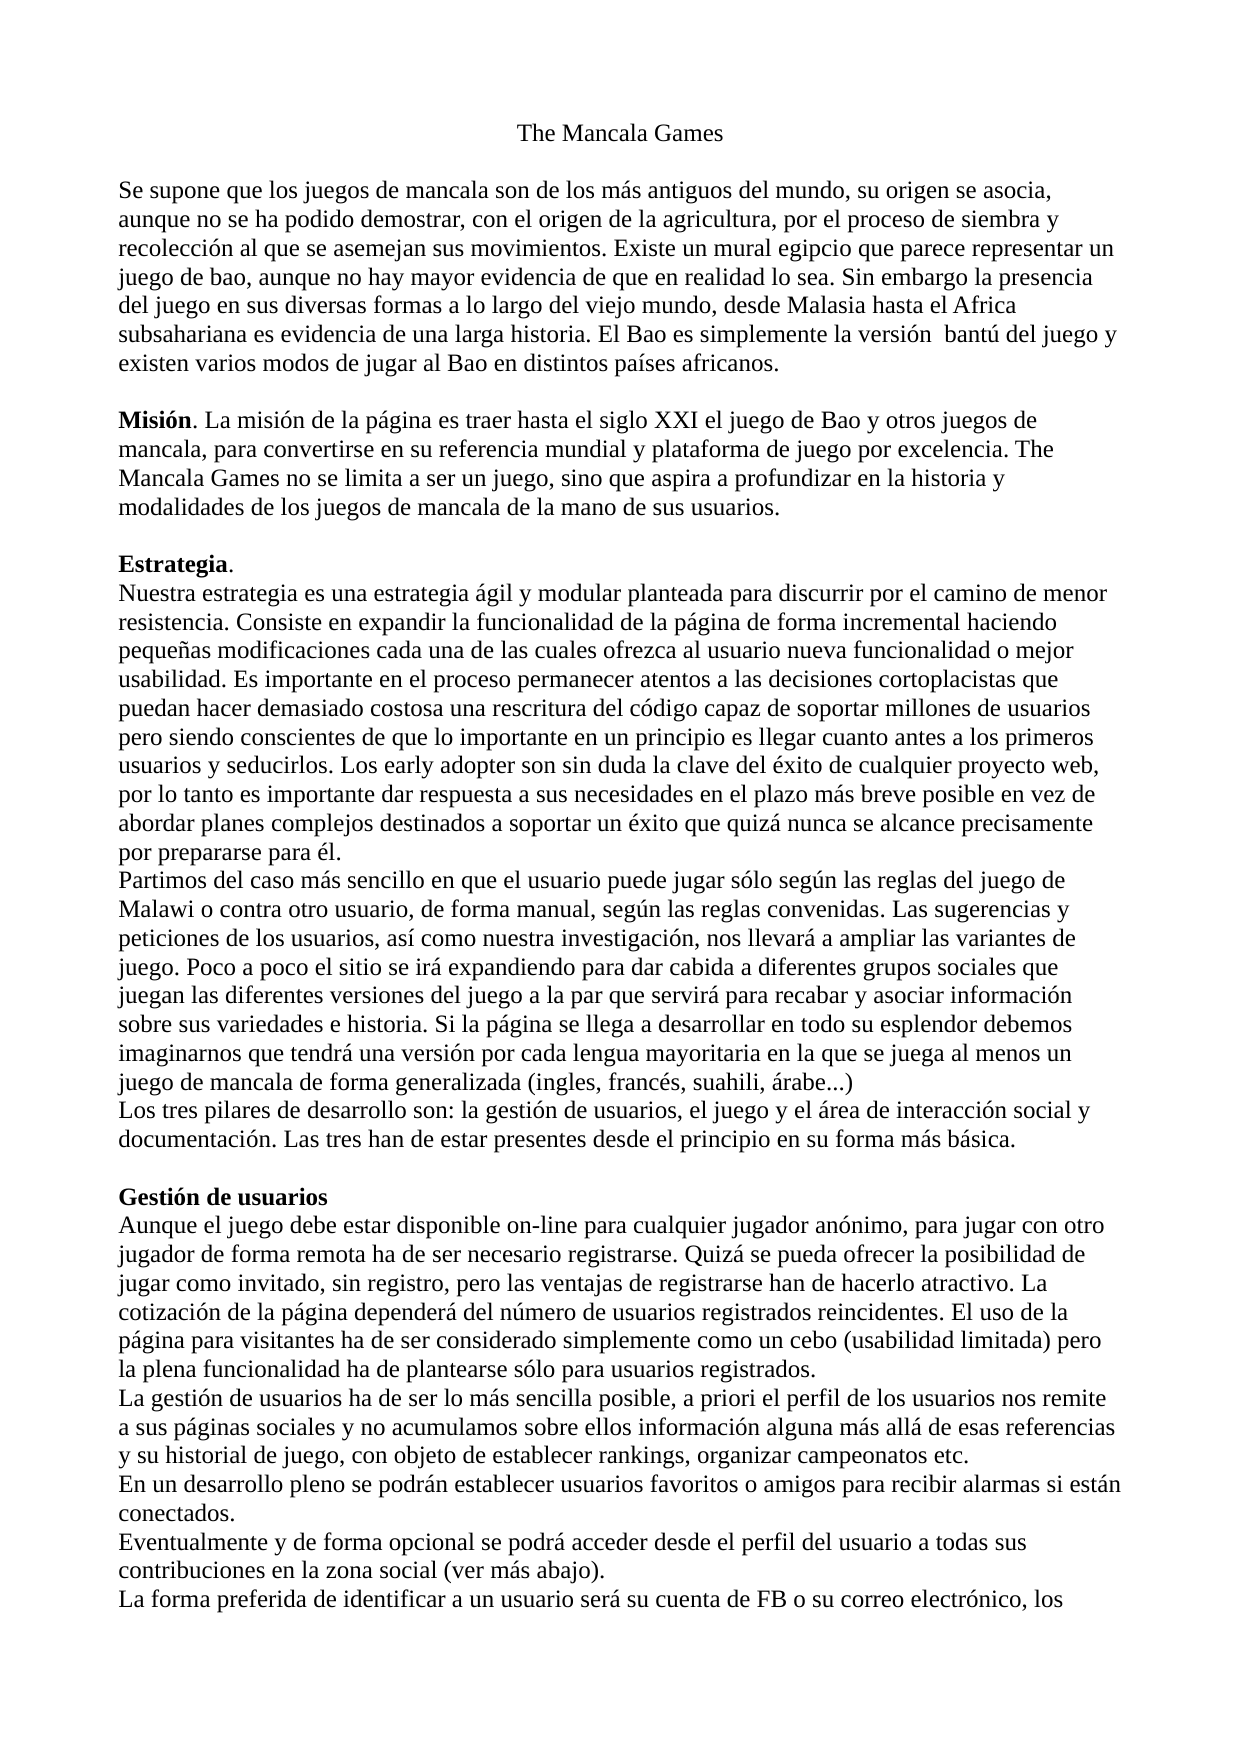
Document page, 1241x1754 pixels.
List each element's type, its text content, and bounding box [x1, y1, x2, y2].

text Nuestra estrategia es una estrategia ágil y modular planteada para discurrir por el camino de menor resistencia. Consiste en expandir la funcionalidad de la página de forma incremental haciendo pequeñas modificaciones cada una de las cuales ofrezca al usuario nueva funcionalidad o mejor usabilidad. Es importante en el proceso permanecer atentos a las decisiones cortoplacistas que puedan hacer demasiado costosa una rescritura del código capaz de soportar millones de usuarios pero siendo conscientes de que lo importante en un principio es llegar cuanto antes a los primeros usuarios y seducirlos. Los early adopter son sin duda la clave del éxito de cualquier proyecto web, por lo tanto es importante dar respuesta a sus necesidades en el plazo más breve posible en vez de abordar planes complejos destinados a soportar un éxito que quizá nunca se alcance precisamente por prepararse para él. [118, 578, 1122, 866]
text La gestión de usuarios ha de ser lo más sencilla posible, a priori el perfil de los usuarios nos remite a sus páginas sociales y no acumulamos sobre ellos información alguna más allá de esas referencias y su historial de juego, con objeto de establecer rankings, organizar campeonatos etc. [118, 1383, 1122, 1469]
text The Mancala Games [118, 118, 1122, 147]
text Estrategia. [118, 549, 1122, 578]
text Aunque el juego debe estar disponible on-line para cualquier jugador anónimo, para jugar con otro jugador de forma remota ha de ser necesario registrarse. Quizá se pueda ofrecer la posibilidad de jugar como invitado, sin registro, pero las ventajas de registrarse han de hacerlo atractivo. La cotización de la página dependerá del número de usuarios registrados reincidentes. El uso de la página para visitantes ha de ser considerado simplemente como un cebo (usabilidad limitada) pero la plena funcionalidad ha de plantearse sólo para usuarios registrados. [118, 1211, 1122, 1383]
text Misión. La misión de la página es traer hasta el siglo XXI el juego de Bao y otros juegos de mancala, para convertirse en su referencia mundial y plataforma de juego por excelencia. The Mancala Games no se limita a ser un juego, sino que aspira a profundizar en la historia y modalidades de los juegos de mancala de la mano de sus usuarios. [118, 406, 1122, 521]
text Gestión de usuarios [118, 1182, 1122, 1211]
text Partimos del caso más sencillo en que el usuario puede jugar sólo según las reglas del juego de Malawi o contra otro usuario, de forma manual, según las reglas convenidas. Las sugerencias y peticiones de los usuarios, así como nuestra investigación, nos llevará a ampliar las variantes de juego. Poco a poco el sitio se irá expandiendo para dar cabida a diferentes grupos sociales que juegan las diferentes versiones del juego a la par que servirá para recabar y asociar información sobre sus variedades e historia. Si la página se llega a desarrollar en todo su esplendor debemos imaginarnos que tendrá una versión por cada lengua mayoritaria en la que se juega al menos un juego de mancala de forma generalizada (ingles, francés, suahili, árabe...) [118, 866, 1122, 1096]
text La forma preferida de identificar a un usuario será su cuenta de FB o su correo electrónico, los [118, 1584, 1122, 1613]
text En un desarrollo pleno se podrán establecer usuarios favoritos o amigos para recibir alarmas si están conectados. [118, 1469, 1122, 1527]
text Los tres pilares de desarrollo son: la gestión de usuarios, el juego y el área de interacción social y documentación. Las tres han de estar presentes desde el principio en su forma más básica. [118, 1096, 1122, 1153]
text Eventualmente y de forma opcional se podrá acceder desde el perfil del usuario a todas sus contribuciones en la zona social (ver más abajo). [118, 1527, 1122, 1584]
text Se supone que los juegos de mancala son de los más antiguos del mundo, su origen se asocia, aunque no se ha podido demostrar, con el origen de la agricultura, por el proceso de siembra y recolección al que se asemejan sus movimientos. Existe un mural egipcio que parece representar un juego de bao, aunque no hay mayor evidencia de que en realidad lo sea. Sin embargo la presencia del juego en sus diversas formas a lo largo del viejo mundo, desde Malasia hasta el Africa subsahariana es evidencia de una larga historia. El Bao es simplemente la versión bantú del juego y existen varios modos de jugar al Bao en distintos países africanos. [118, 176, 1122, 377]
